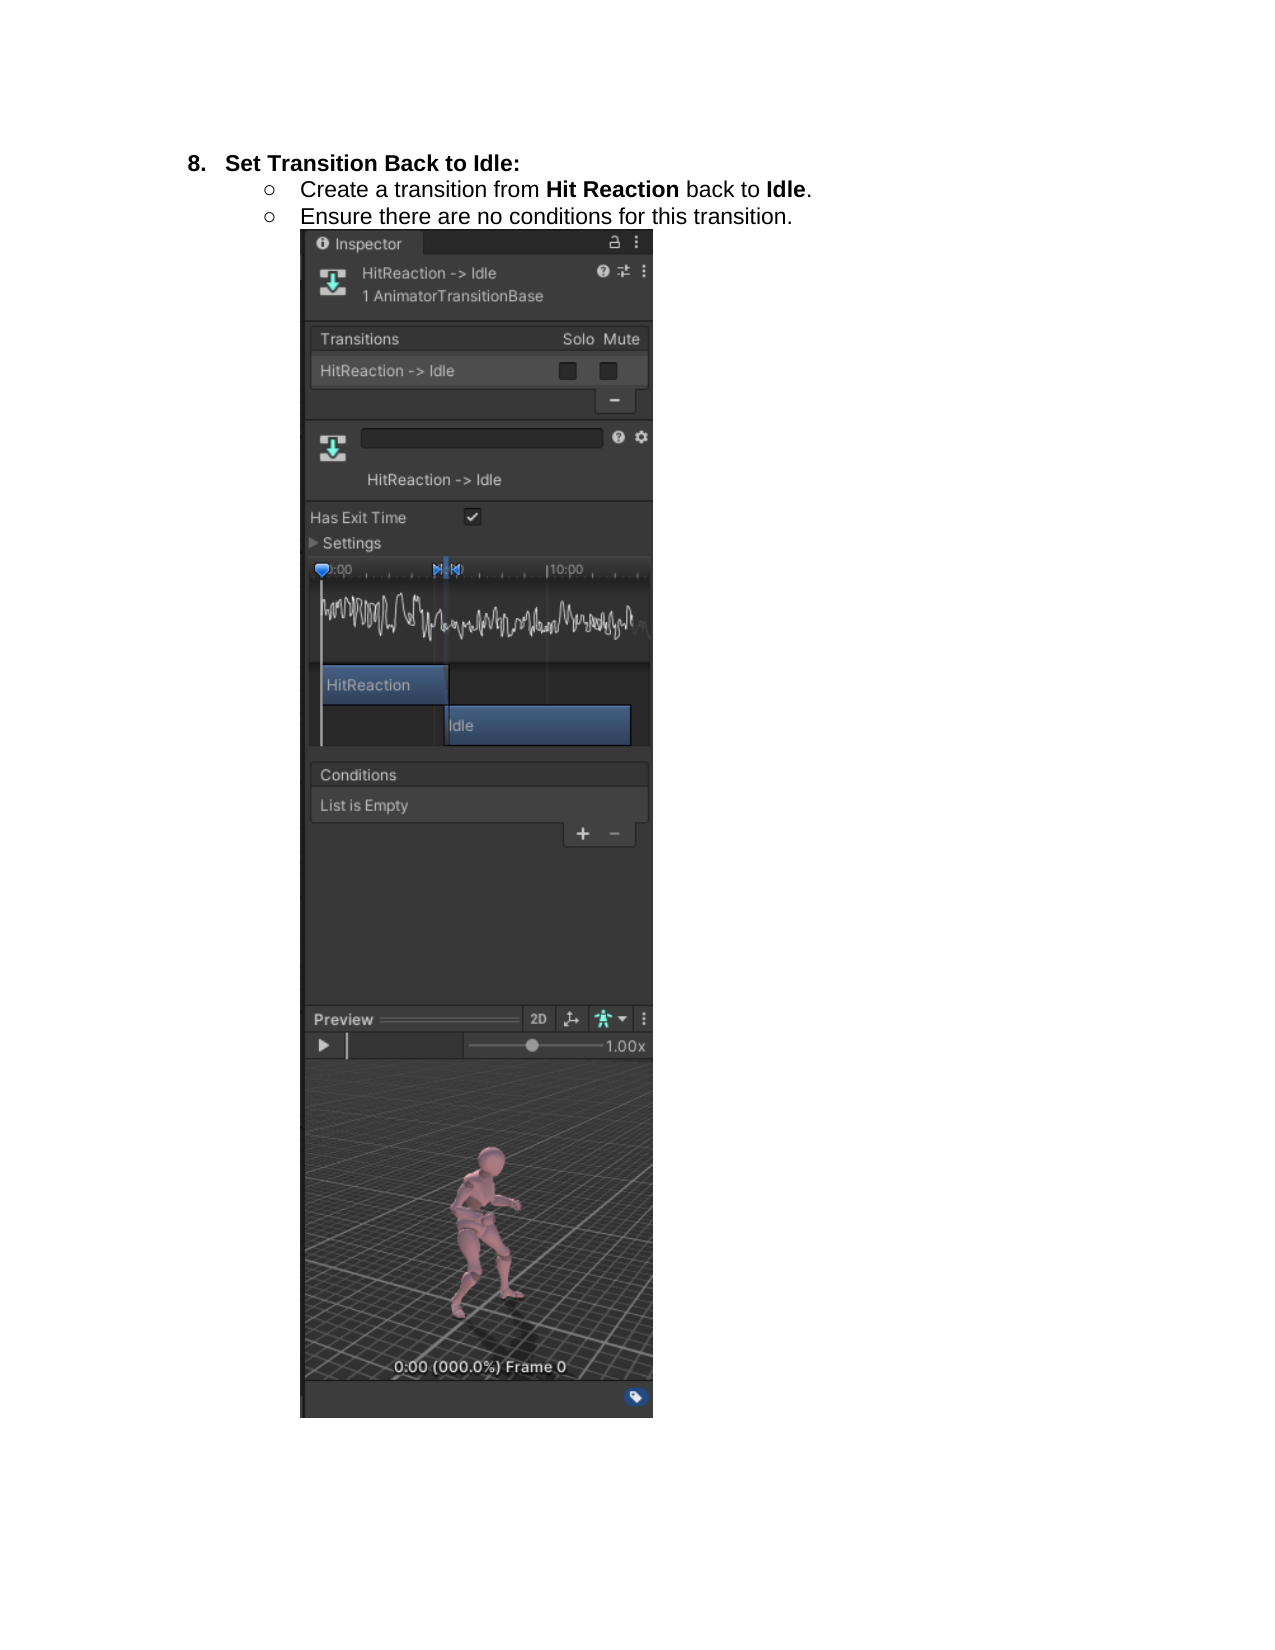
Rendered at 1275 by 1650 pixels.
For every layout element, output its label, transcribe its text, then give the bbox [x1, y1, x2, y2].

list Set Transition Back to Idle: [187, 150, 1125, 176]
picture [300, 229, 653, 1418]
list Ensure there are no conditions for this transition. [262, 203, 1125, 1418]
list Create a transition from Hit Reaction back to Idle. [262, 176, 1125, 203]
